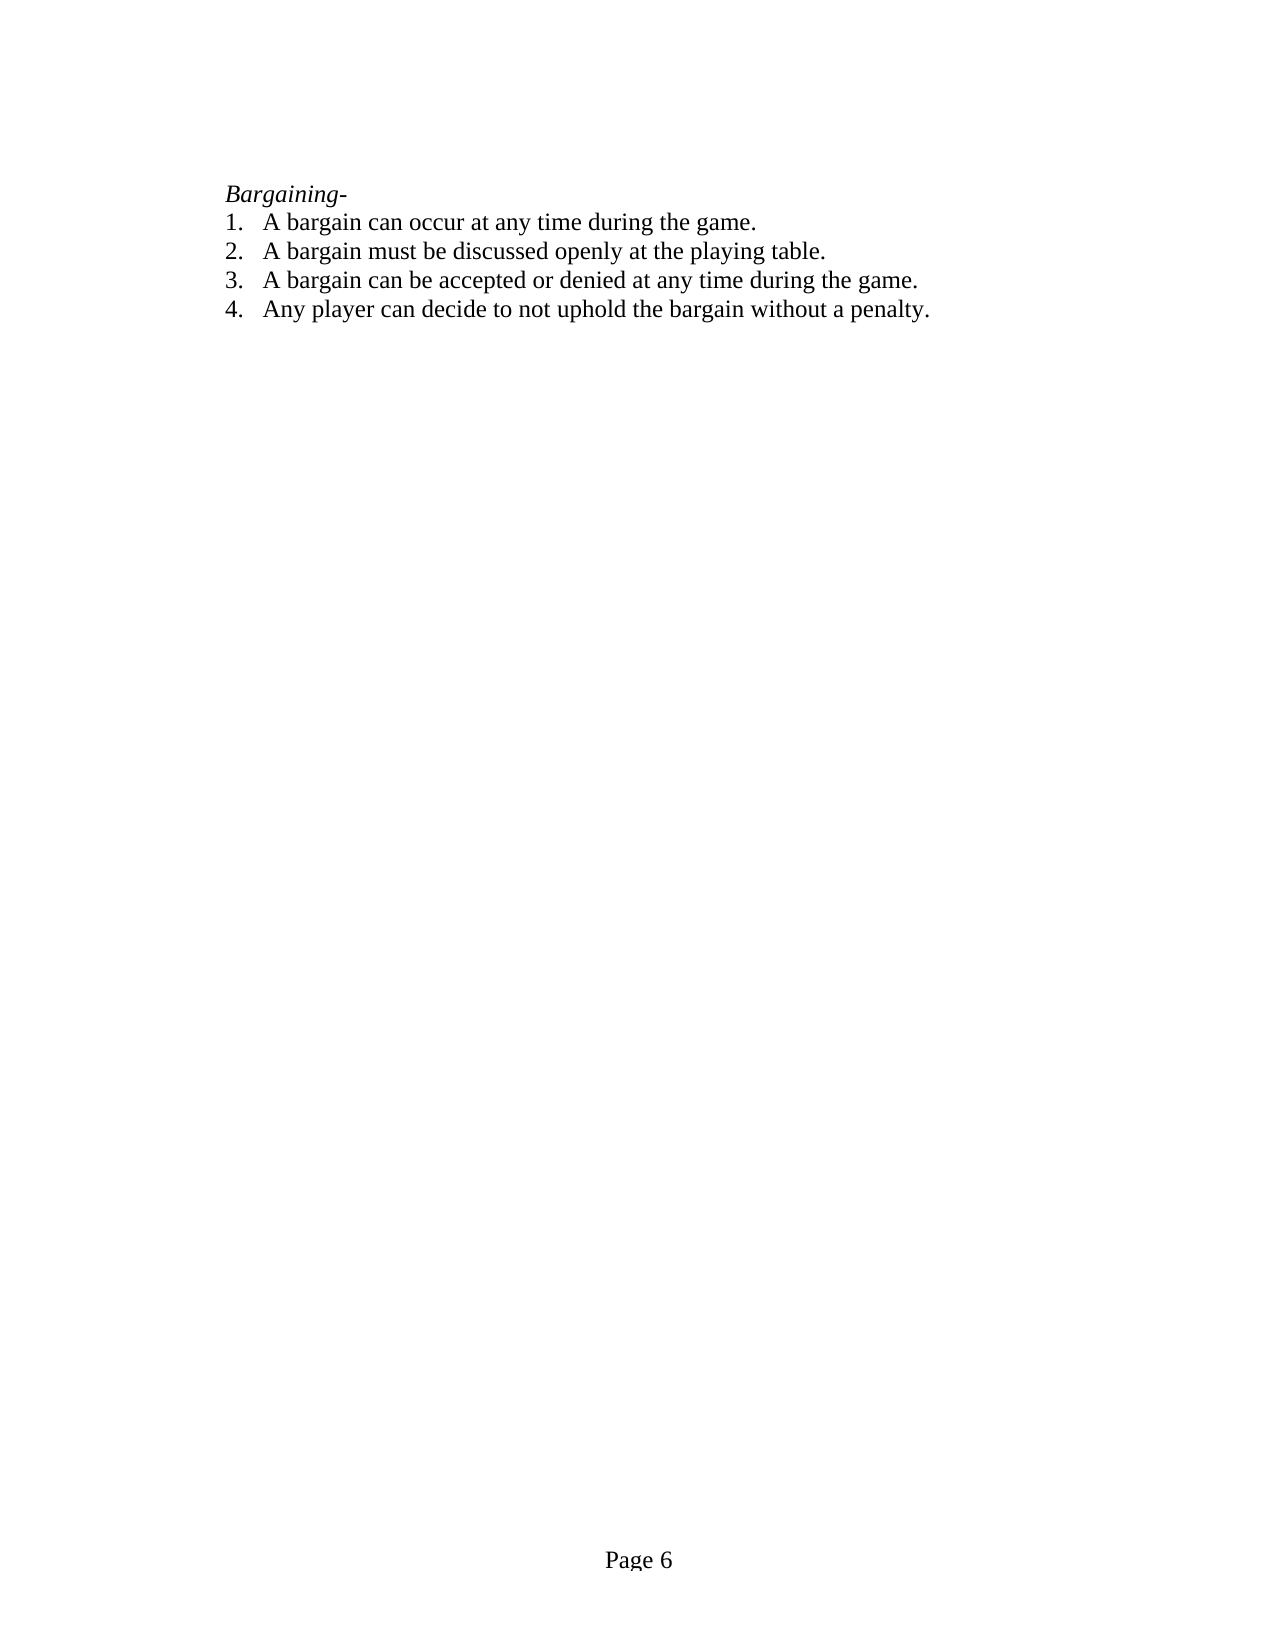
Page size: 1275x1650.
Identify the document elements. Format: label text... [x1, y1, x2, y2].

list A bargain can occur at any time during the game. [225, 207, 1125, 236]
list Any player can decide to not uphold the bargain without a penalty. [225, 294, 1125, 322]
list A bargain must be discussed openly at the playing table. [225, 236, 1125, 265]
list A bargain can be accepted or denied at any time during the game. [225, 265, 1125, 294]
text Bargaining- [150, 179, 1125, 207]
